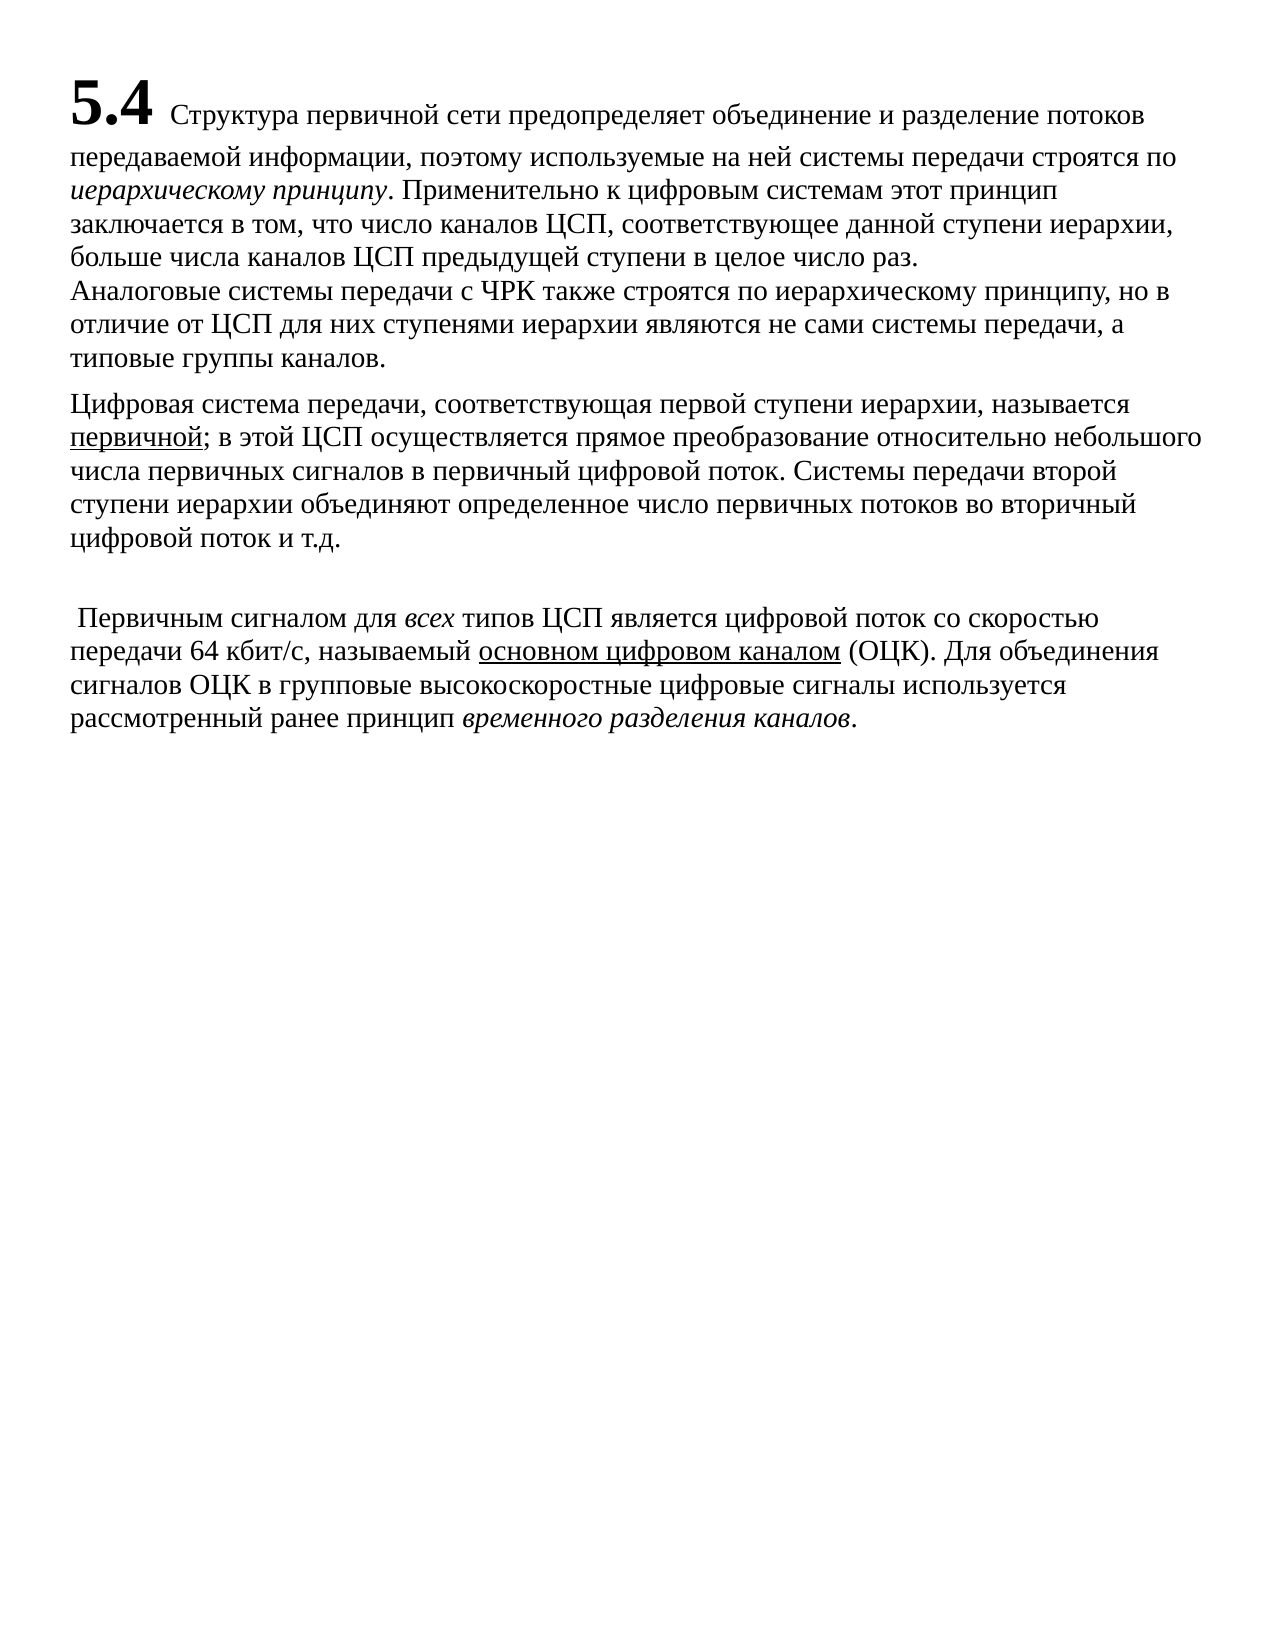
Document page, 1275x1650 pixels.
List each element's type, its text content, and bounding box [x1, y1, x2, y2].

text Цифровая система передачи, соответствующая первой ступени иерархии, называется первичной; в этой ЦСП осуществляется прямое преобразование относительно небольшого числа первичных сигналов в первичный цифровой поток. Системы передачи второй ступени иерархии объединяют определенное число первичных потоков во вторичный цифровой поток и т.д. [70, 386, 1212, 554]
text Аналоговые системы передачи с ЧРК также строятся по иерархическому принципу, но в отличие от ЦСП для них ступенями иерархии являются не сами системы передачи, а типовые группы каналов. [70, 273, 1212, 373]
text Первичным сигналом для всех типов ЦСП является цифровой поток со скоростью передачи 64 кбит/с, называемый основном цифровом каналом (ОЦК). Для объединения сигналов ОЦК в групповые высокоскоростные цифровые сигналы используется рассмотренный ранее принцип временного разделения каналов. [70, 566, 1212, 734]
text 5.4 Структура первичной сети предопределяет объединение и разделение потоков передаваемой информации, поэтому используемые на ней системы передачи строятся по иерархическому принципу. Применительно к цифровым системам этот принцип заключается в том, что число каналов ЦСП, соответствующее данной ступени иерархии, больше числа каналов ЦСП предыдущей ступени в целое число раз. [70, 62, 1212, 273]
